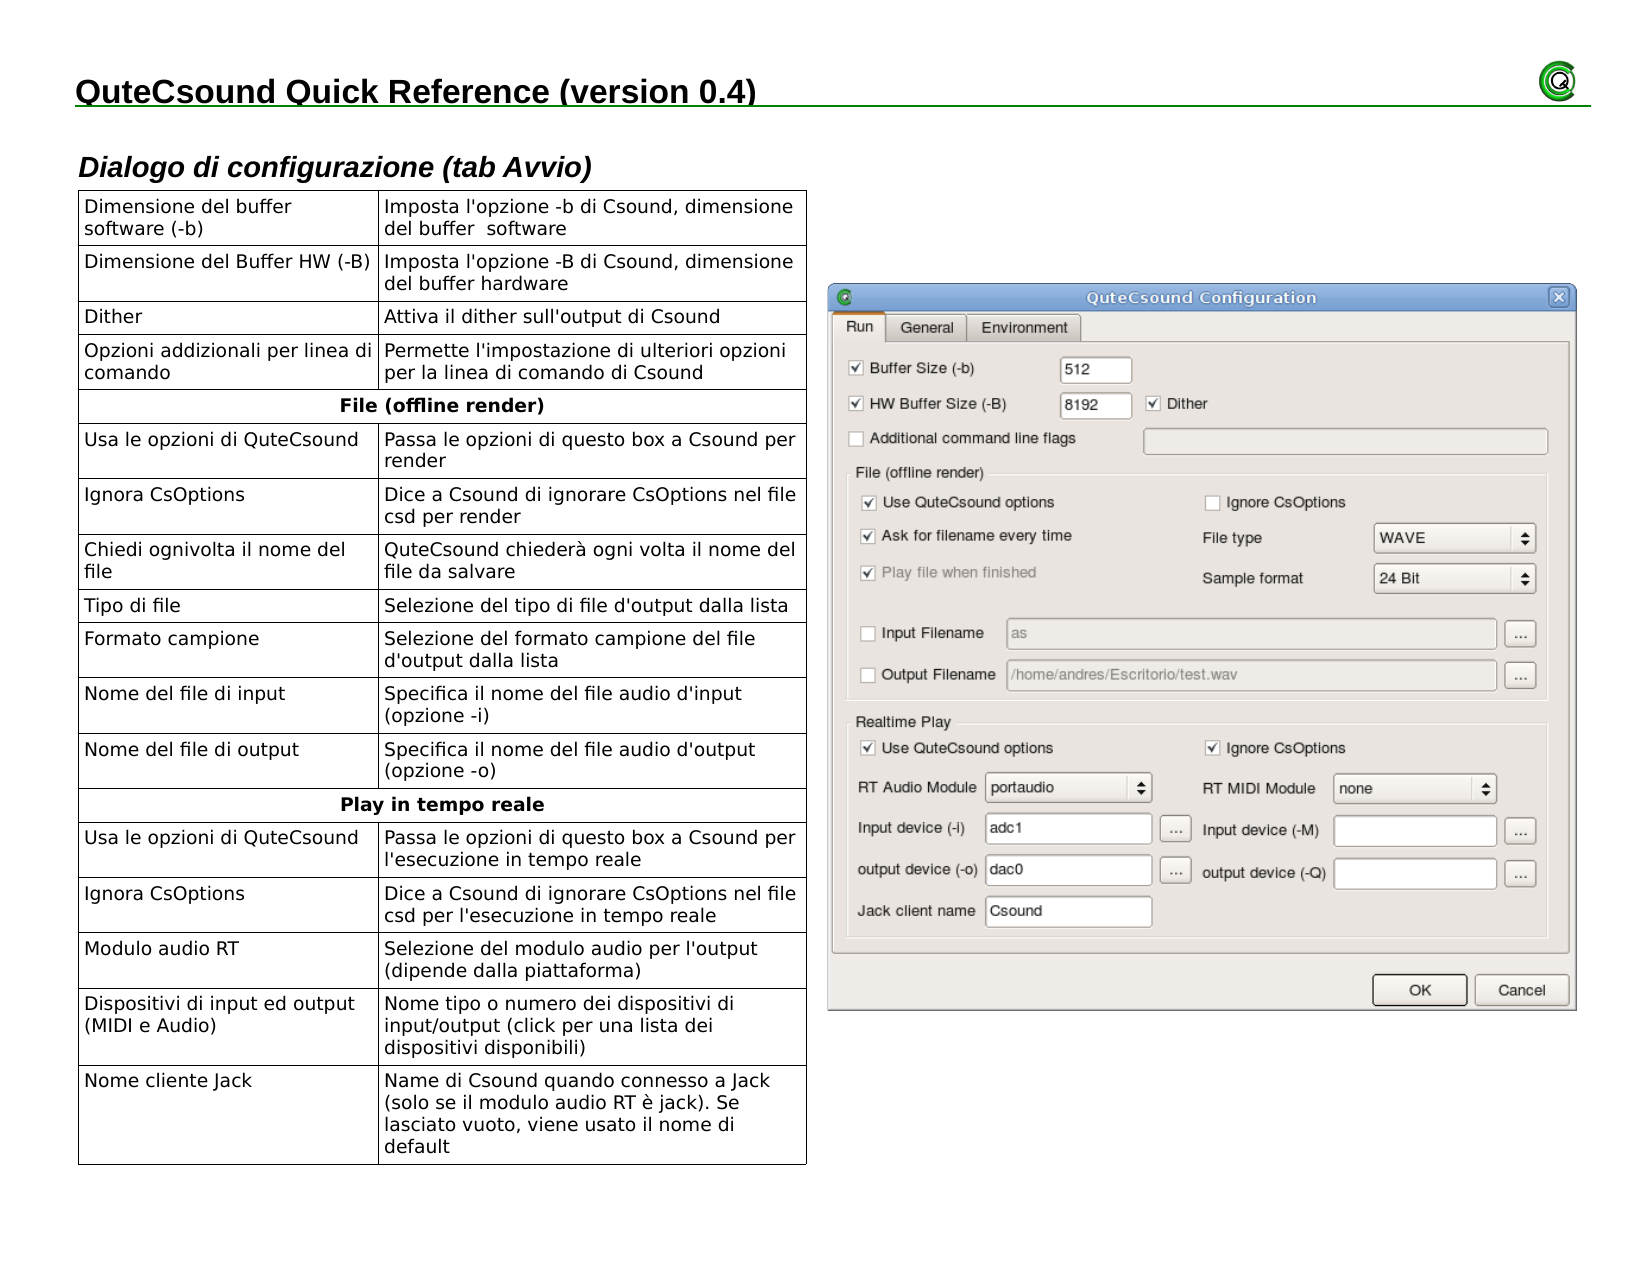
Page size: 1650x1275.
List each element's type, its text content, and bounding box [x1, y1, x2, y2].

table_cell QuteCsound chiederà ogni volta il nome del file da salvare [379, 535, 806, 589]
table_cell Nome tipo o numero dei dispositivi di input/output (click per una lista dei dispositivi disponibili) [379, 989, 806, 1065]
table_cell Formato campione [79, 623, 378, 677]
table_cell Opzioni addizionali per linea di comando [79, 335, 378, 389]
subtitle Dialogo di configurazione (tab Avvio) [78, 150, 1586, 183]
table_cell File (offline render) [79, 390, 806, 423]
table_header Dimensione del buffer software (-b) [79, 191, 378, 245]
table_cell Permette l'impostazione di ulteriori opzioni per la linea di comando di Csound [379, 335, 806, 389]
table_cell Specifica il nome del file audio d'input (opzione -i) [379, 678, 806, 733]
table_cell Dice a Csound di ignorare CsOptions nel file csd per render [379, 479, 806, 533]
table_cell Passa le opzioni di questo box a Csound per l'esecuzione in tempo reale [379, 823, 806, 877]
table_cell Name di Csound quando connesso a Jack (solo se il modulo audio RT è jack). Se lasciato vuoto, viene usato il nome di default [379, 1066, 806, 1164]
table_cell Usa le opzioni di QuteCsound [79, 823, 378, 877]
table_cell Passa le opzioni di questo box a Csound per render [379, 424, 806, 478]
table_cell Ignora CsOptions [79, 878, 378, 932]
table_cell Selezione del modulo audio per l'output (dipende dalla piattaforma) [379, 933, 806, 987]
table_cell Ignora CsOptions [79, 479, 378, 533]
picture [1534, 57, 1582, 105]
table_cell Selezione del formato campione del file d'output dalla lista [379, 623, 806, 677]
table_cell Dimensione del Buffer HW (-B) [79, 246, 378, 301]
table_cell Play in tempo reale [79, 789, 806, 822]
table_cell Nome del file di input [79, 678, 378, 733]
table_cell Modulo audio RT [79, 933, 378, 987]
table_cell Selezione del tipo di file d'output dalla lista [379, 590, 806, 622]
table_cell Dice a Csound di ignorare CsOptions nel file csd per l'esecuzione in tempo reale [379, 878, 806, 932]
table_header Imposta l'opzione -b di Csound, dimensione del buffer software [379, 191, 806, 245]
table_cell Dispositivi di input ed output (MIDI e Audio) [79, 989, 378, 1065]
table_cell Attiva il dither sull'output di Csound [379, 302, 806, 334]
table_cell Specifica il nome del file audio d'output (opzione -o) [379, 734, 806, 788]
table_cell Nome del file di output [79, 734, 378, 788]
picture [827, 283, 1577, 1011]
table_cell Imposta l'opzione -B di Csound, dimensione del buffer hardware [379, 246, 806, 301]
table_cell Chiedi ognivolta il nome del file [79, 535, 378, 589]
table_cell Usa le opzioni di QuteCsound [79, 424, 378, 478]
table_cell Dither [79, 302, 378, 334]
table_cell Tipo di file [79, 590, 378, 622]
table_cell Nome cliente Jack [79, 1066, 378, 1164]
